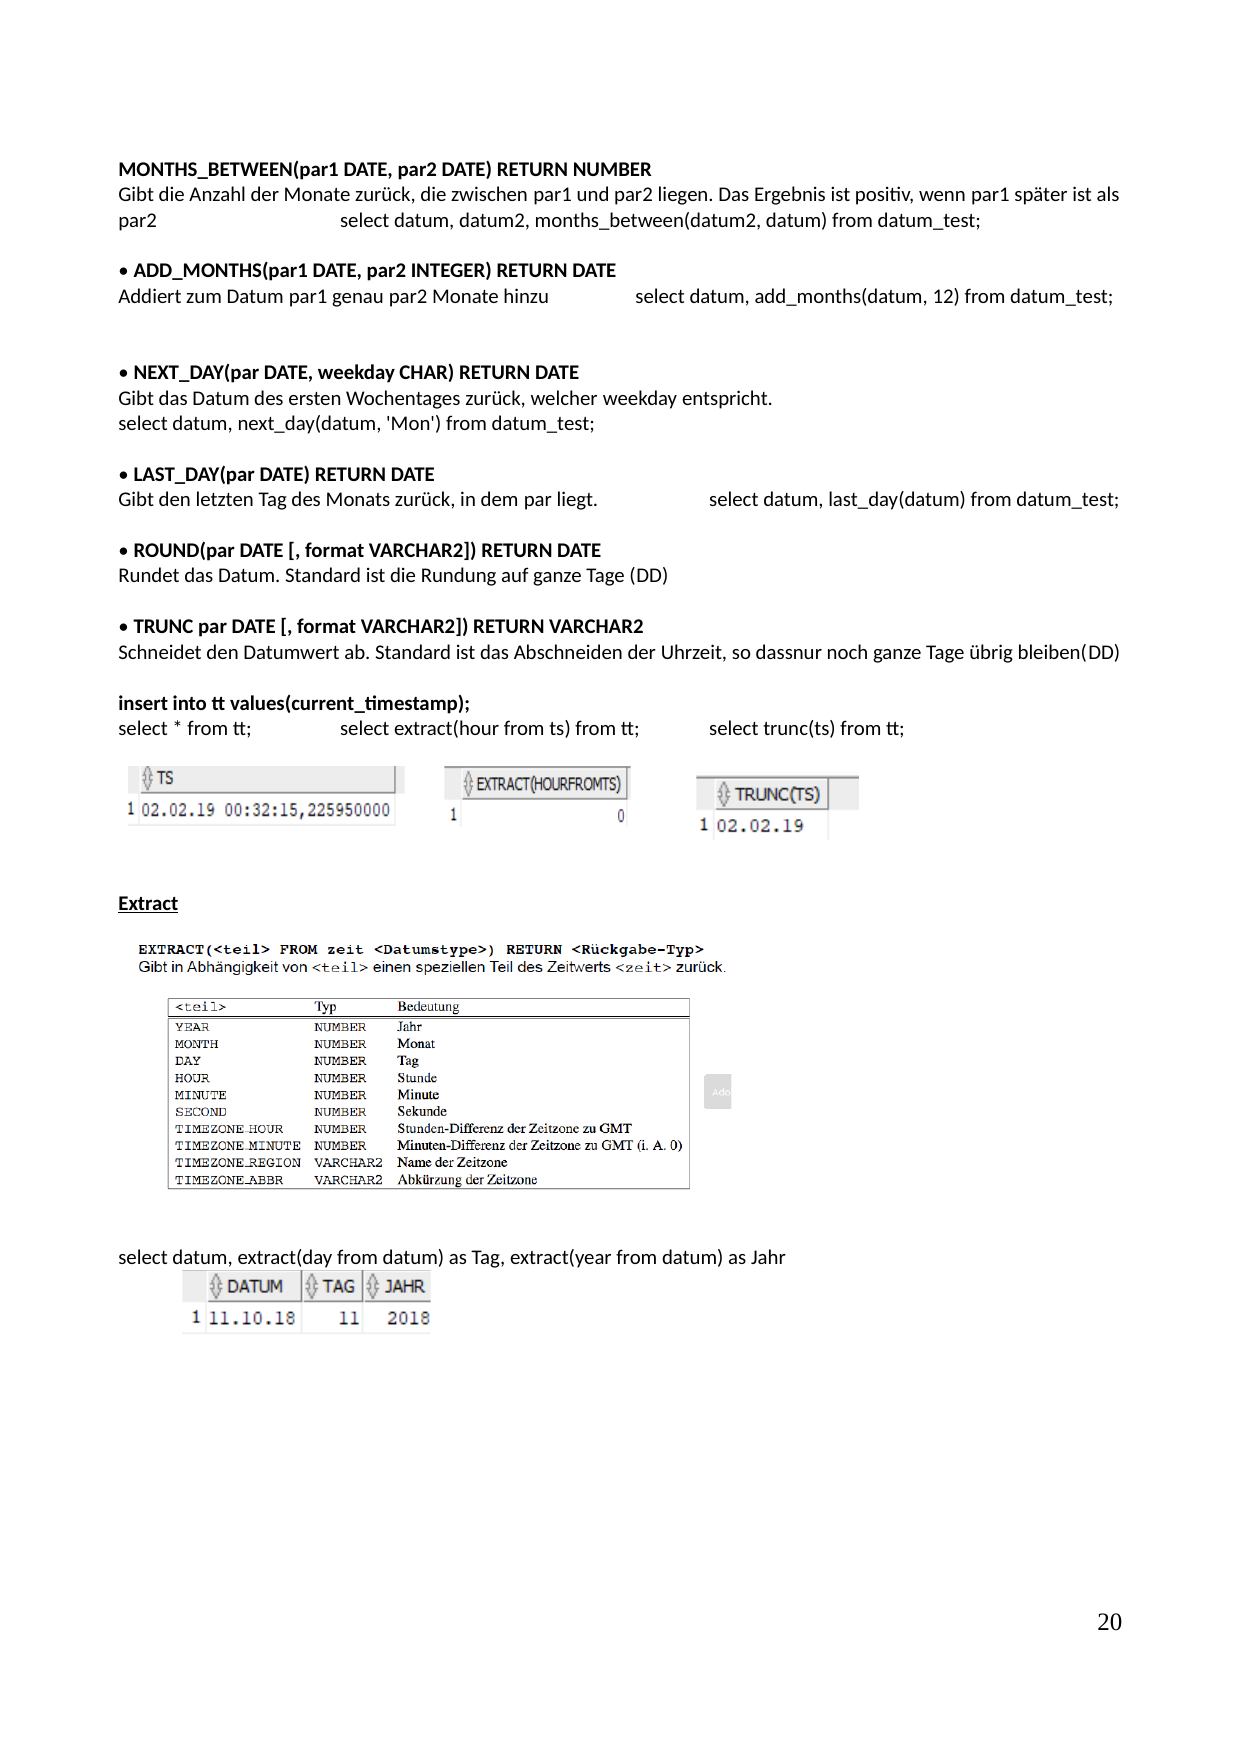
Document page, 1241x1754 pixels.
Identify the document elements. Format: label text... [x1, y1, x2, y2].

subtitle Extract [118, 890, 1122, 916]
text Gibt den letzten Tag des Monats zurück, in dem par liegt. select datum, last_day(datum) from datum_test; [118, 486, 1122, 512]
text Rundet das Datum. Standard ist die Rundung auf ganze Tage (DD) [118, 563, 1122, 588]
text • TRUNC par DATE [, format VARCHAR2]) RETURN VARCHAR2 [118, 613, 1122, 639]
text • NEXT_DAY(par DATE, weekday CHAR) RETURN DATE [118, 359, 1122, 385]
text Schneidet den Datumwert ab. Standard ist das Abschneiden der Uhrzeit, so dassnur noch ganze Tage übrig bleiben(DD) [118, 639, 1122, 664]
text • ROUND(par DATE [, format VARCHAR2]) RETURN DATE [118, 537, 1122, 563]
picture [444, 766, 631, 827]
text MONTHS_BETWEEN(par1 DATE, par2 DATE) RETURN NUMBER [118, 156, 1122, 181]
picture [696, 771, 859, 840]
text Gibt das Datum des ersten Wochentages zurück, welcher weekday entspricht. [118, 385, 1122, 410]
text Addiert zum Datum par1 genau par2 Monate hinzu select datum, add_months(datum, 12) from datum_test; [118, 283, 1122, 308]
picture [128, 766, 405, 826]
picture [129, 939, 732, 1194]
picture [182, 1270, 431, 1339]
text • ADD_MONTHS(par1 DATE, par2 INTEGER) RETURN DATE [118, 258, 1122, 283]
text Gibt die Anzahl der Monate zurück, die zwischen par1 und par2 liegen. Das Ergebnis ist positiv, wenn par1 später ist als par2 select datum, datum2, months_between(datum2, datum) from datum_test; [118, 181, 1122, 232]
text select datum, next_day(datum, 'Mon') from datum_test; [118, 410, 1122, 436]
text select datum, extract(day from datum) as Tag, extract(year from datum) as Jahr [118, 1244, 1122, 1270]
text select * from tt; select extract(hour from ts) from tt; select trunc(ts) from tt; [118, 715, 1122, 741]
text • LAST_DAY(par DATE) RETURN DATE [118, 461, 1122, 486]
text insert into tt values(current_timestamp); [118, 690, 1122, 715]
